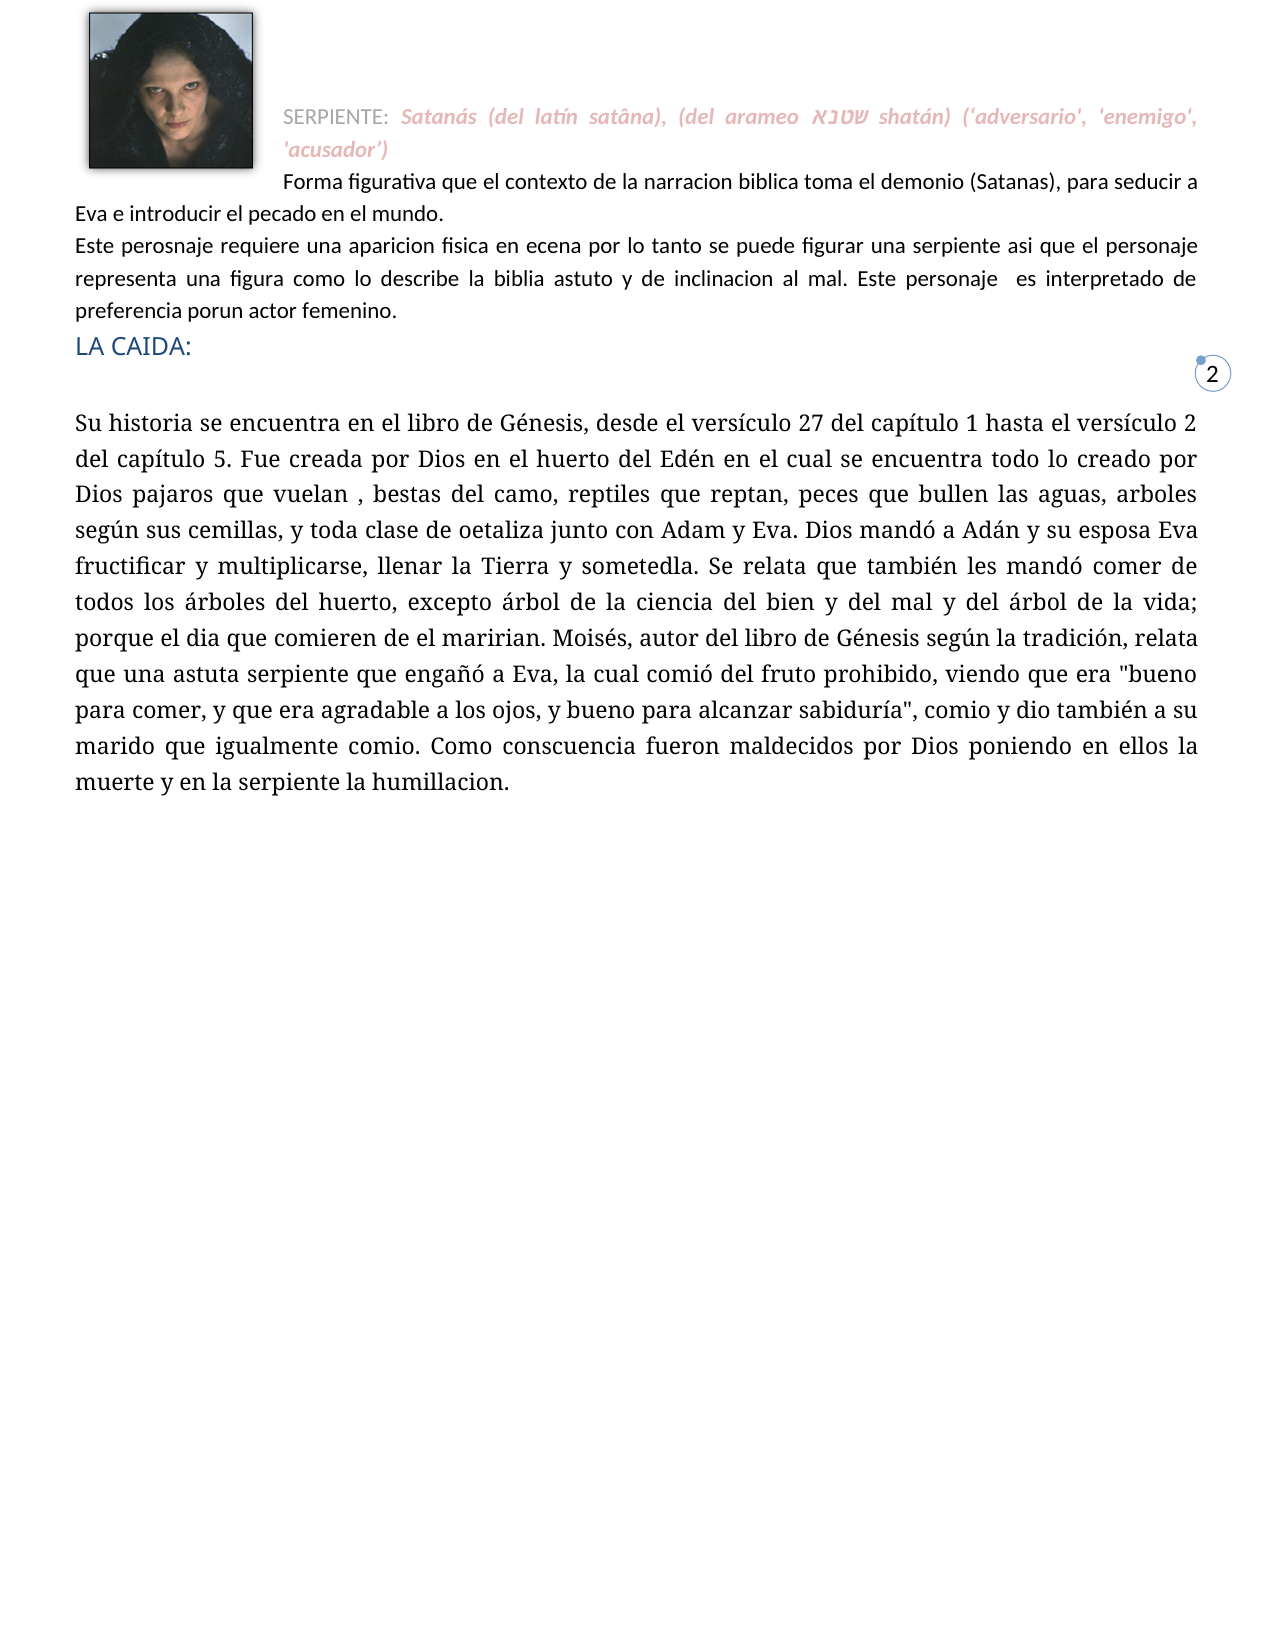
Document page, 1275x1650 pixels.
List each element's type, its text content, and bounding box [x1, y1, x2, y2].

text Su historia se encuentra en el libro de Génesis, desde el versículo 27 del capítulo 1 hasta el versículo 2 del capítulo 5. Fue creada por Dios en el huerto del Edén en el cual se encuentra todo lo creado por Dios pajaros que vuelan , bestas del camo, reptiles que reptan, peces que bullen las aguas, arboles según sus cemillas, y toda clase de oetaliza junto con Adam y Eva. Dios mandó a Adán y su esposa Eva fructificar y multiplicarse, llenar la Tierra y sometedla. Se relata que también les mandó comer de todos los árboles del huerto, excepto árbol de la ciencia del bien y del mal y del árbol de la vida; porque el dia que comieren de el maririan. Moisés, autor del libro de Génesis según la tradición, relata que una astuta serpiente que engañó a Eva, la cual comió del fruto prohibido, viendo que era "bueno para comer, y que era agradable a los ojos, y bueno para alcanzar sabiduría", comio y dio también a su marido que igualmente comio. Como conscuencia fueron maldecidos por Dios poniendo en ellos la muerte y en la serpiente la humillacion. [75, 407, 1200, 797]
picture [76, 1, 264, 179]
text LA CAIDA: [75, 328, 1200, 362]
text SERPIENTE: Satanás (del latín satâna), (del arameo שטנא shatán) (‘adversario', 'enemigo', 'acusador’) [264, 102, 1200, 163]
text Este perosnaje requiere una aparicion fisica en ecena por lo tanto se puede figurar una serpiente asi que el personaje representa una figura como lo describe la biblia astuto y de inclinacion al mal. Este personaje es interpretado de preferencia porun actor femenino. [75, 232, 1200, 324]
text Forma figurativa que el contexto de la narracion biblica toma el demonio (Satanas), para seducir a Eva e introducir el pecado en el mundo. [75, 167, 1200, 227]
